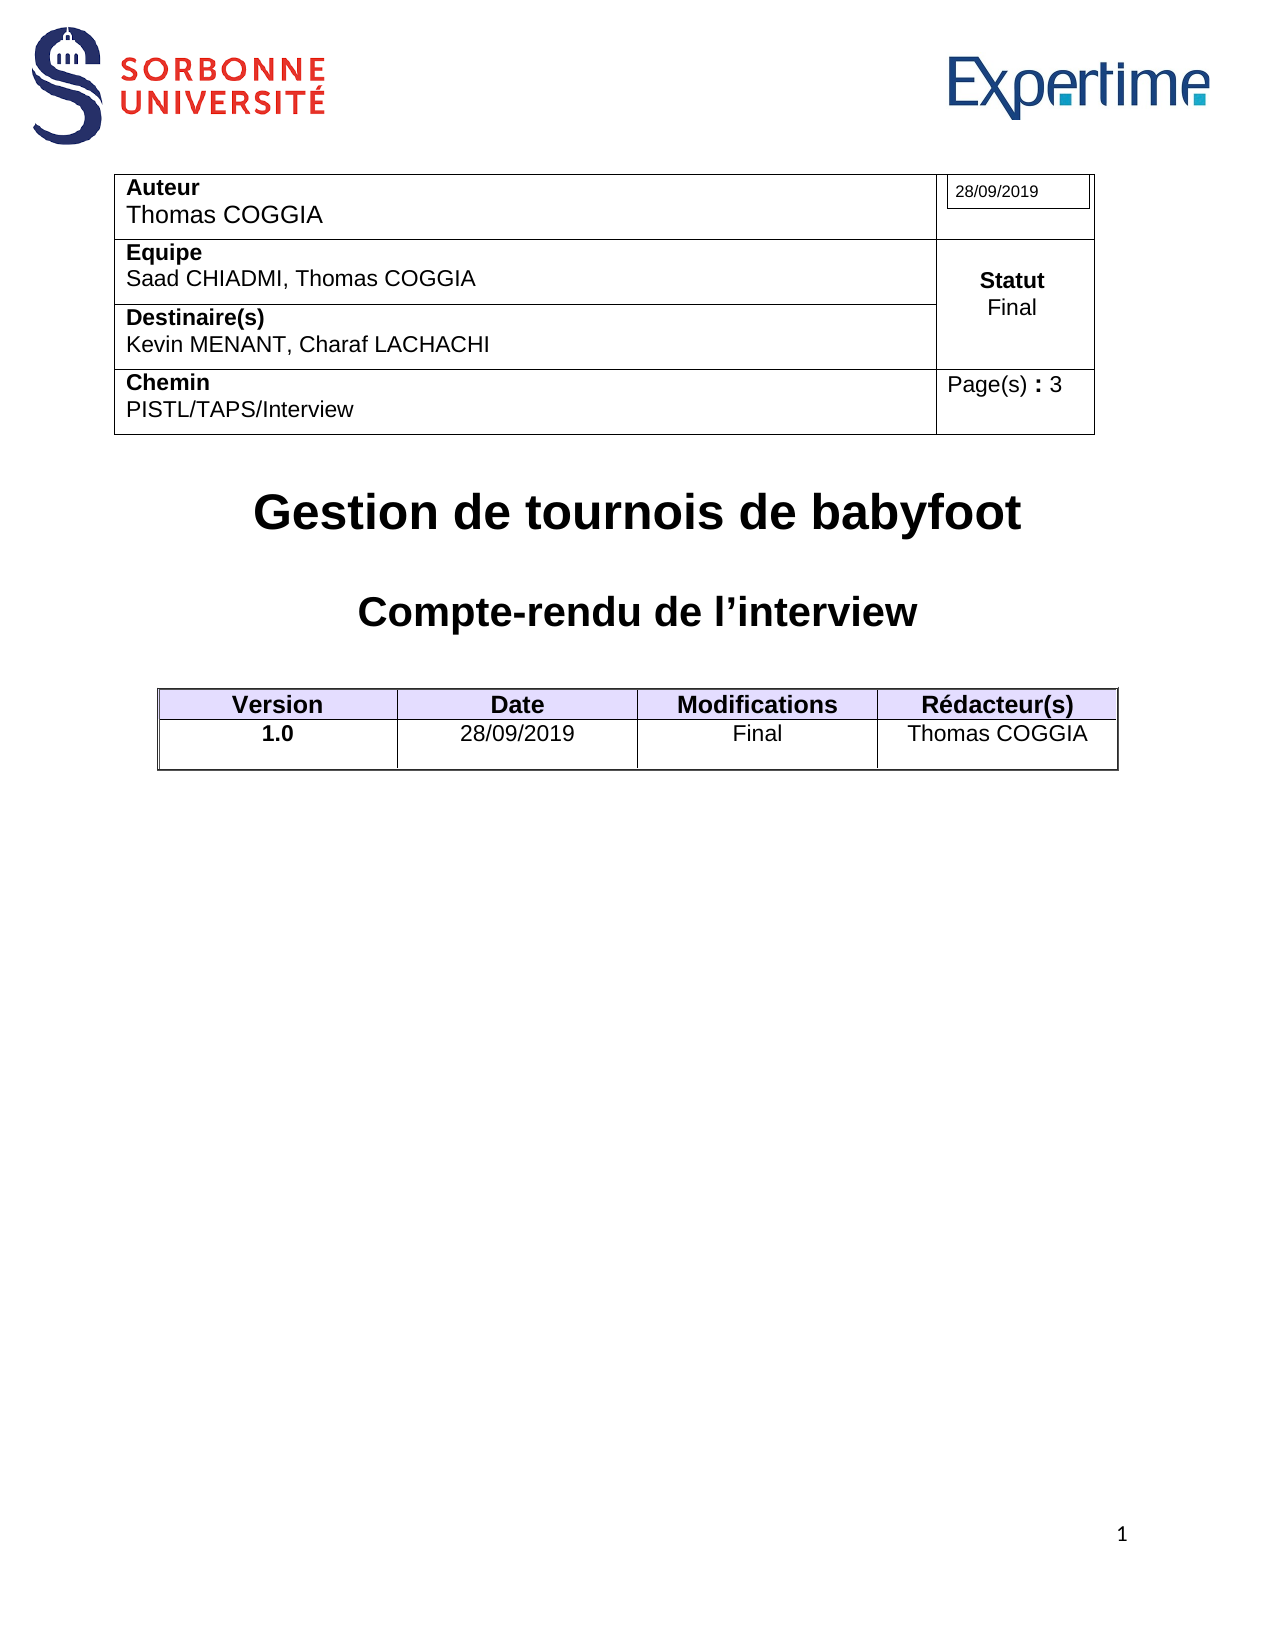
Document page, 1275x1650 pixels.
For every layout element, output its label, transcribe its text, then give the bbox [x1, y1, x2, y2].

table_header Auteur Thomas COGGIA [115, 175, 936, 239]
table_header Rédacteur(s) [878, 690, 1116, 719]
table_header Version [160, 690, 397, 719]
text Gestion de tournois de babyfoot [148, 482, 1127, 540]
table_cell Final [638, 720, 877, 768]
table_cell Chemin PISTL/TAPS/Interview [115, 370, 936, 434]
table_cell Equipe Saad CHIADMI, Thomas COGGIA [115, 240, 936, 304]
table_cell Statut Final [937, 240, 1094, 369]
table_cell 28/09/2019 [398, 720, 637, 768]
table_header Date [398, 690, 637, 719]
text Compte-rendu de l’interview [148, 588, 1127, 636]
table_header Modifications [638, 690, 877, 719]
table_cell Destinaire(s) Kevin MENANT, Charaf LACHACHI [115, 305, 936, 369]
table_cell 1.0 [160, 720, 397, 768]
picture [945, 52, 1210, 120]
picture [31, 26, 325, 145]
table_cell Thomas COGGIA [878, 720, 1116, 768]
table_cell Page(s) : 3 [937, 370, 1094, 434]
table_header [937, 175, 1094, 239]
